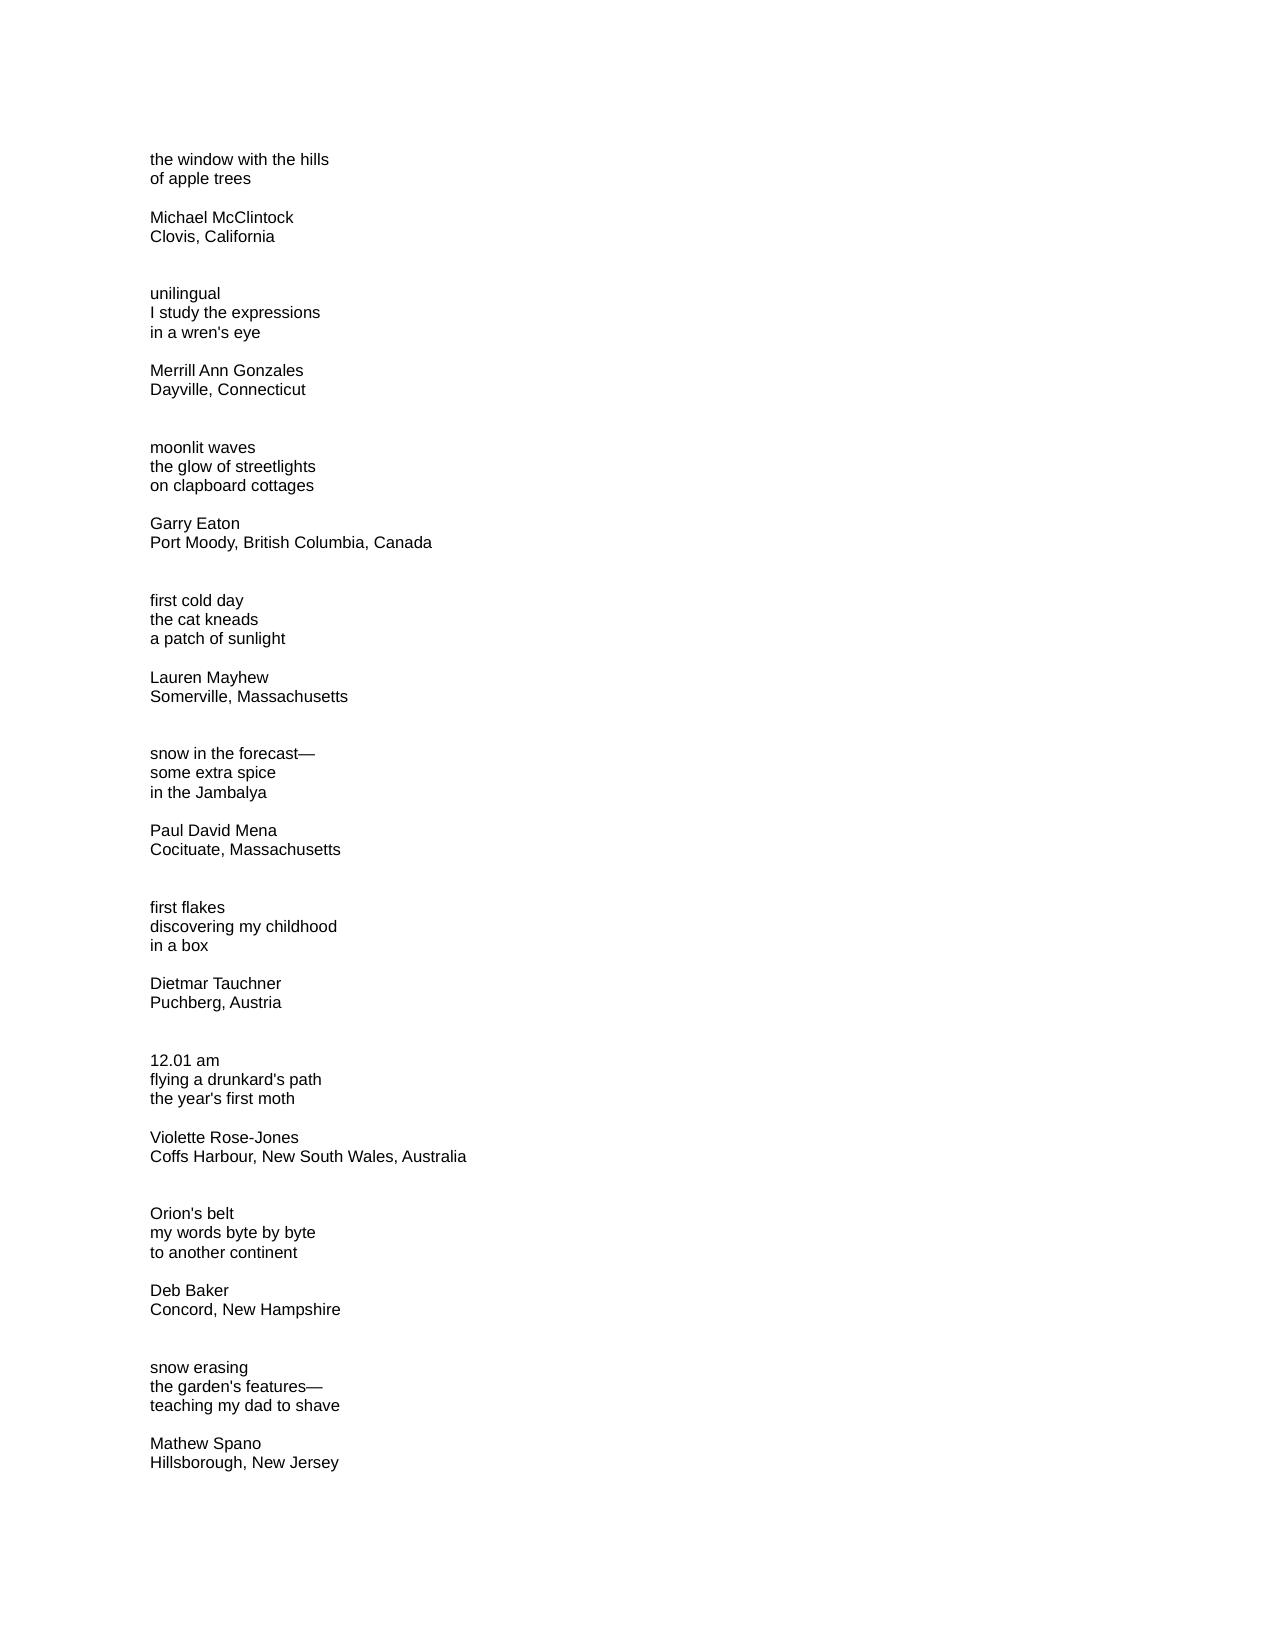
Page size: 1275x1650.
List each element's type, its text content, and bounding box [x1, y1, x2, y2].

text the year's first moth [150, 1089, 1125, 1108]
text Garry Eaton [150, 514, 1125, 533]
text moonlit waves [150, 437, 1125, 457]
text Port Moody, British Columbia, Canada [150, 533, 1125, 552]
text my words byte by byte [150, 1223, 1125, 1242]
text teaching my dad to shave [150, 1396, 1125, 1415]
text Merrill Ann Gonzales [150, 361, 1125, 380]
text in a box [150, 936, 1125, 955]
text the garden's features— [150, 1377, 1125, 1396]
text unilingual [150, 284, 1125, 303]
text Violette Rose-Jones [150, 1127, 1125, 1147]
text of apple trees [150, 169, 1125, 188]
text the window with the hills [150, 150, 1125, 169]
text Michael McClintock [150, 207, 1125, 227]
text first cold day the cat kneads a patch of sunlight Lauren Mayhew Somerville, Massachusetts [150, 591, 1125, 706]
text on clapboard cottages [150, 476, 1125, 495]
text Hillsborough, New Jersey [150, 1453, 1125, 1472]
text Concord, New Hampshire [150, 1300, 1125, 1319]
text first flakes [150, 897, 1125, 917]
text flying a drunkard's path [150, 1070, 1125, 1089]
text Deb Baker [150, 1281, 1125, 1300]
text discovering my childhood [150, 917, 1125, 936]
text Mathew Spano [150, 1434, 1125, 1453]
text Puchberg, Austria [150, 993, 1125, 1012]
text snow erasing [150, 1357, 1125, 1377]
text Clovis, California [150, 227, 1125, 246]
text the glow of streetlights [150, 457, 1125, 476]
text to another continent [150, 1242, 1125, 1262]
text Coffs Harbour, New South Wales, Australia [150, 1147, 1125, 1166]
text Orion's belt [150, 1204, 1125, 1223]
text Dietmar Tauchner [150, 974, 1125, 993]
text 12.01 am [150, 1051, 1125, 1070]
text snow in the forecast— some extra spice in the Jambalya Paul David Mena Cocituate, Massachusetts [150, 744, 1125, 859]
text Dayville, Connecticut [150, 380, 1125, 399]
text I study the expressions [150, 303, 1125, 322]
text in a wren's eye [150, 322, 1125, 342]
